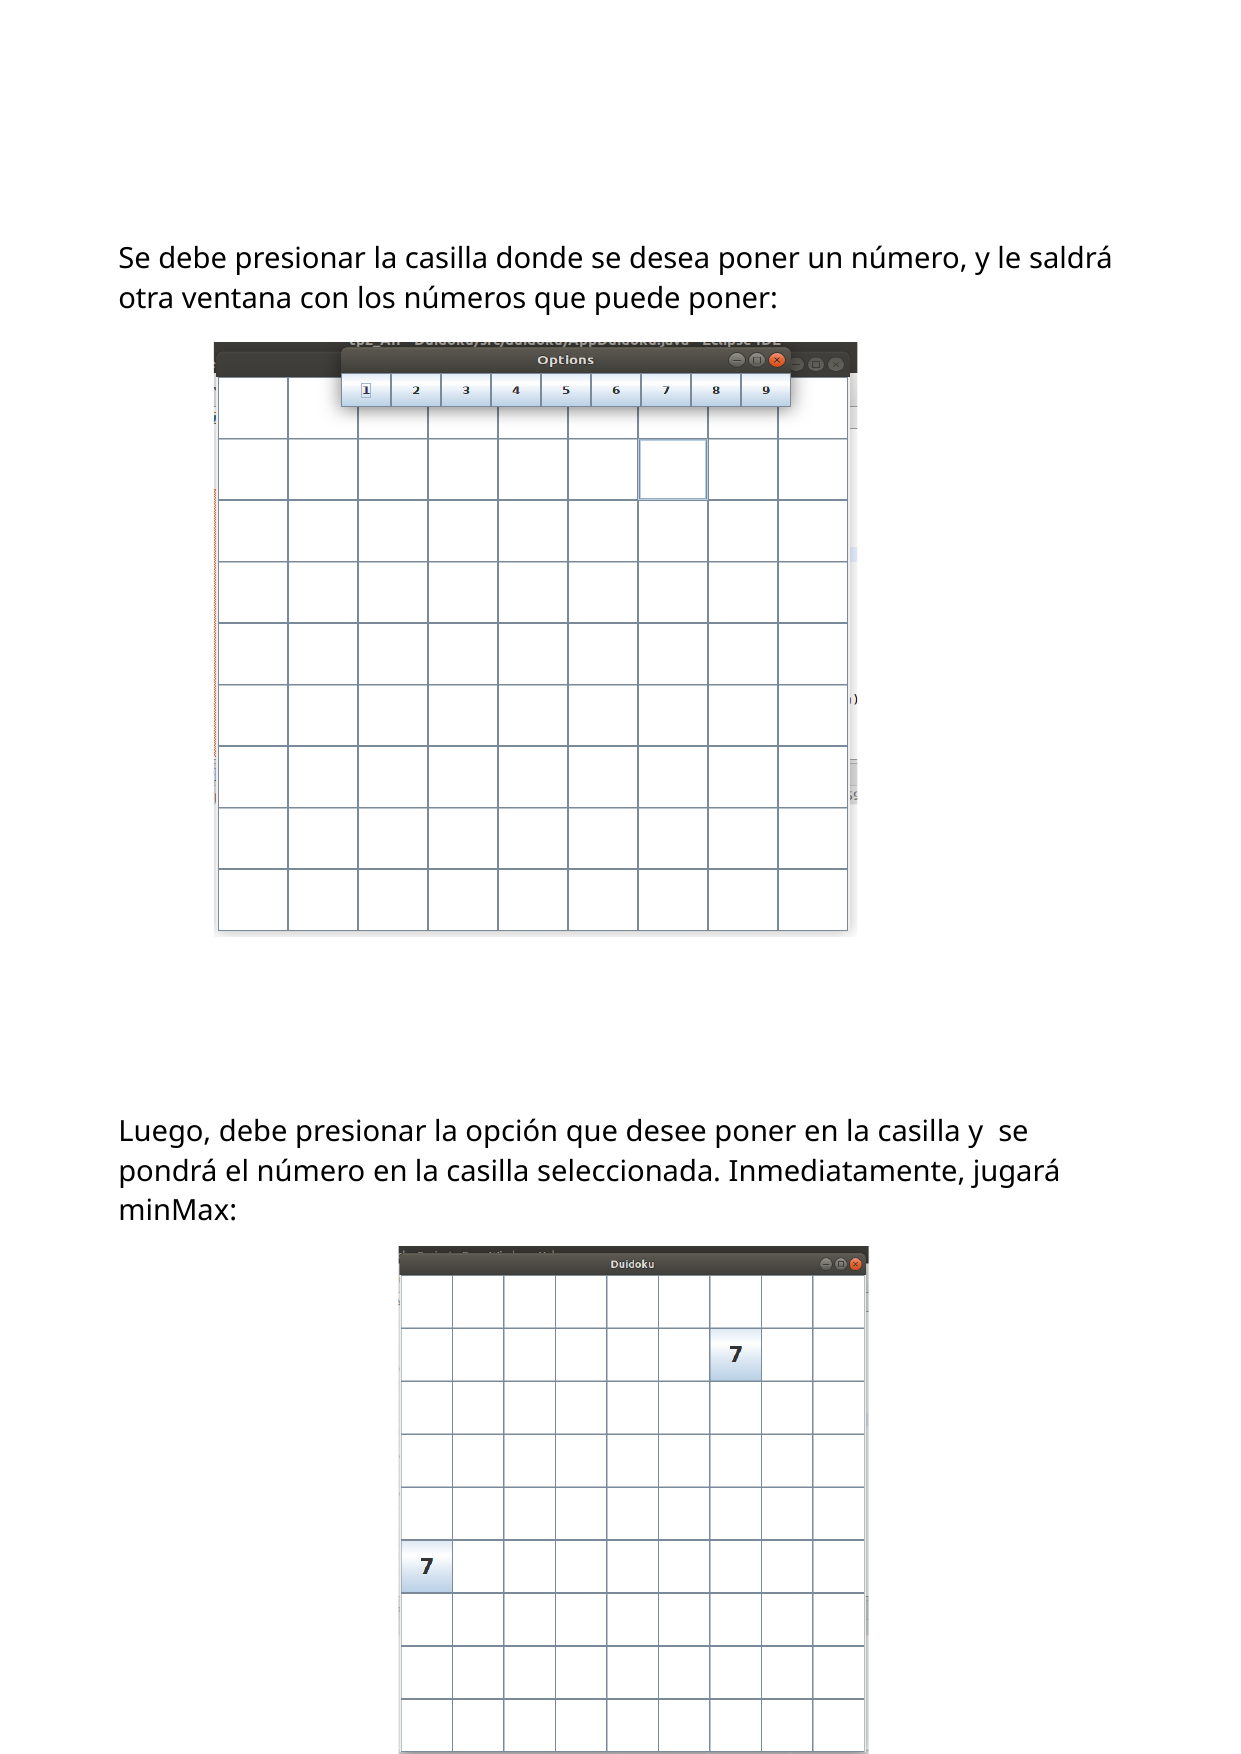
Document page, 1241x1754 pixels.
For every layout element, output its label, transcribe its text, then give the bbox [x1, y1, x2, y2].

picture [213, 342, 858, 937]
text Se debe presionar la casilla donde se desea poner un número, y le saldrá otra ventana con los números que puede poner: [118, 237, 1122, 317]
picture [398, 1246, 869, 1754]
text Luego, debe presionar la opción que desee poner en la casilla y se pondrá el número en la casilla seleccionada. Inmediatamente, jugará minMax: [118, 1110, 1122, 1229]
